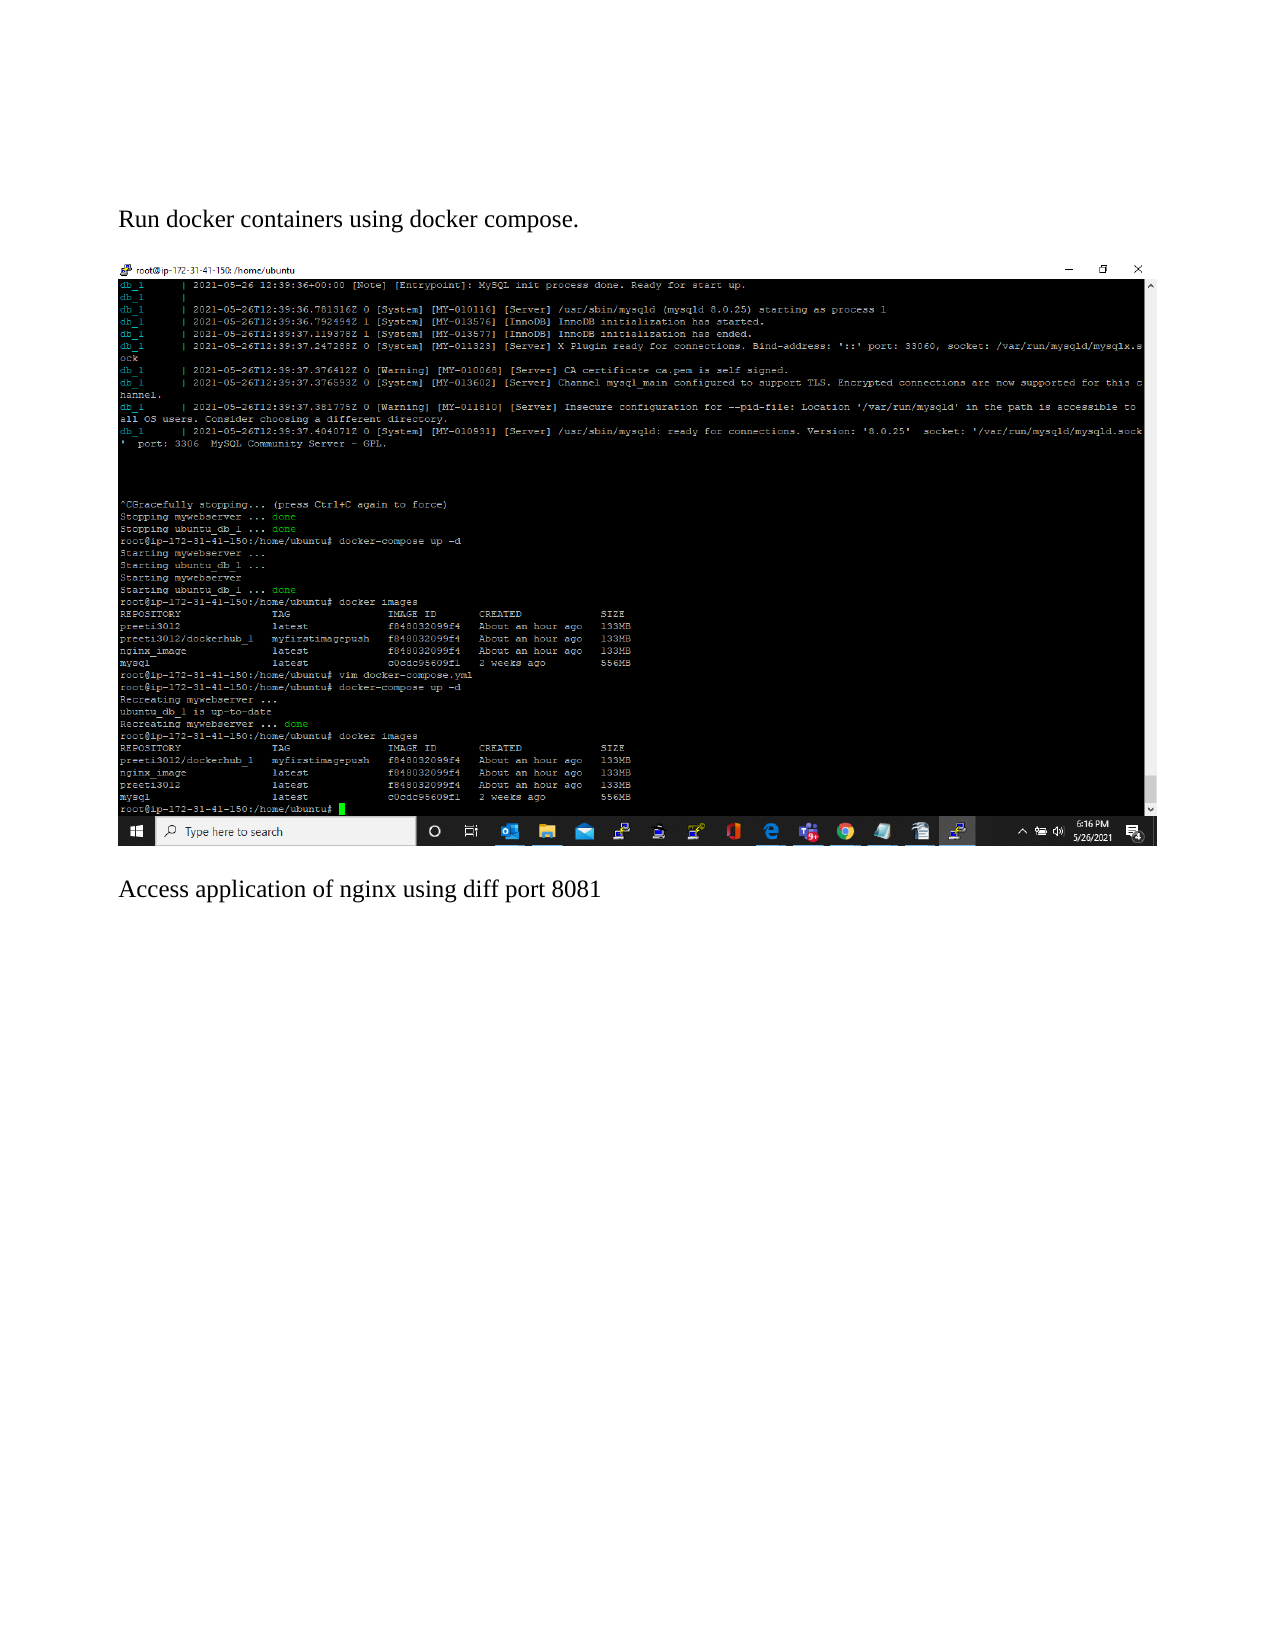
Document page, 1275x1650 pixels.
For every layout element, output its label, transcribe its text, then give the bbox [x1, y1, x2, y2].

text Run docker containers using docker compose. [118, 204, 1157, 233]
picture [118, 261, 1157, 846]
text Access application of nginx using diff port 8081 [118, 874, 1157, 903]
